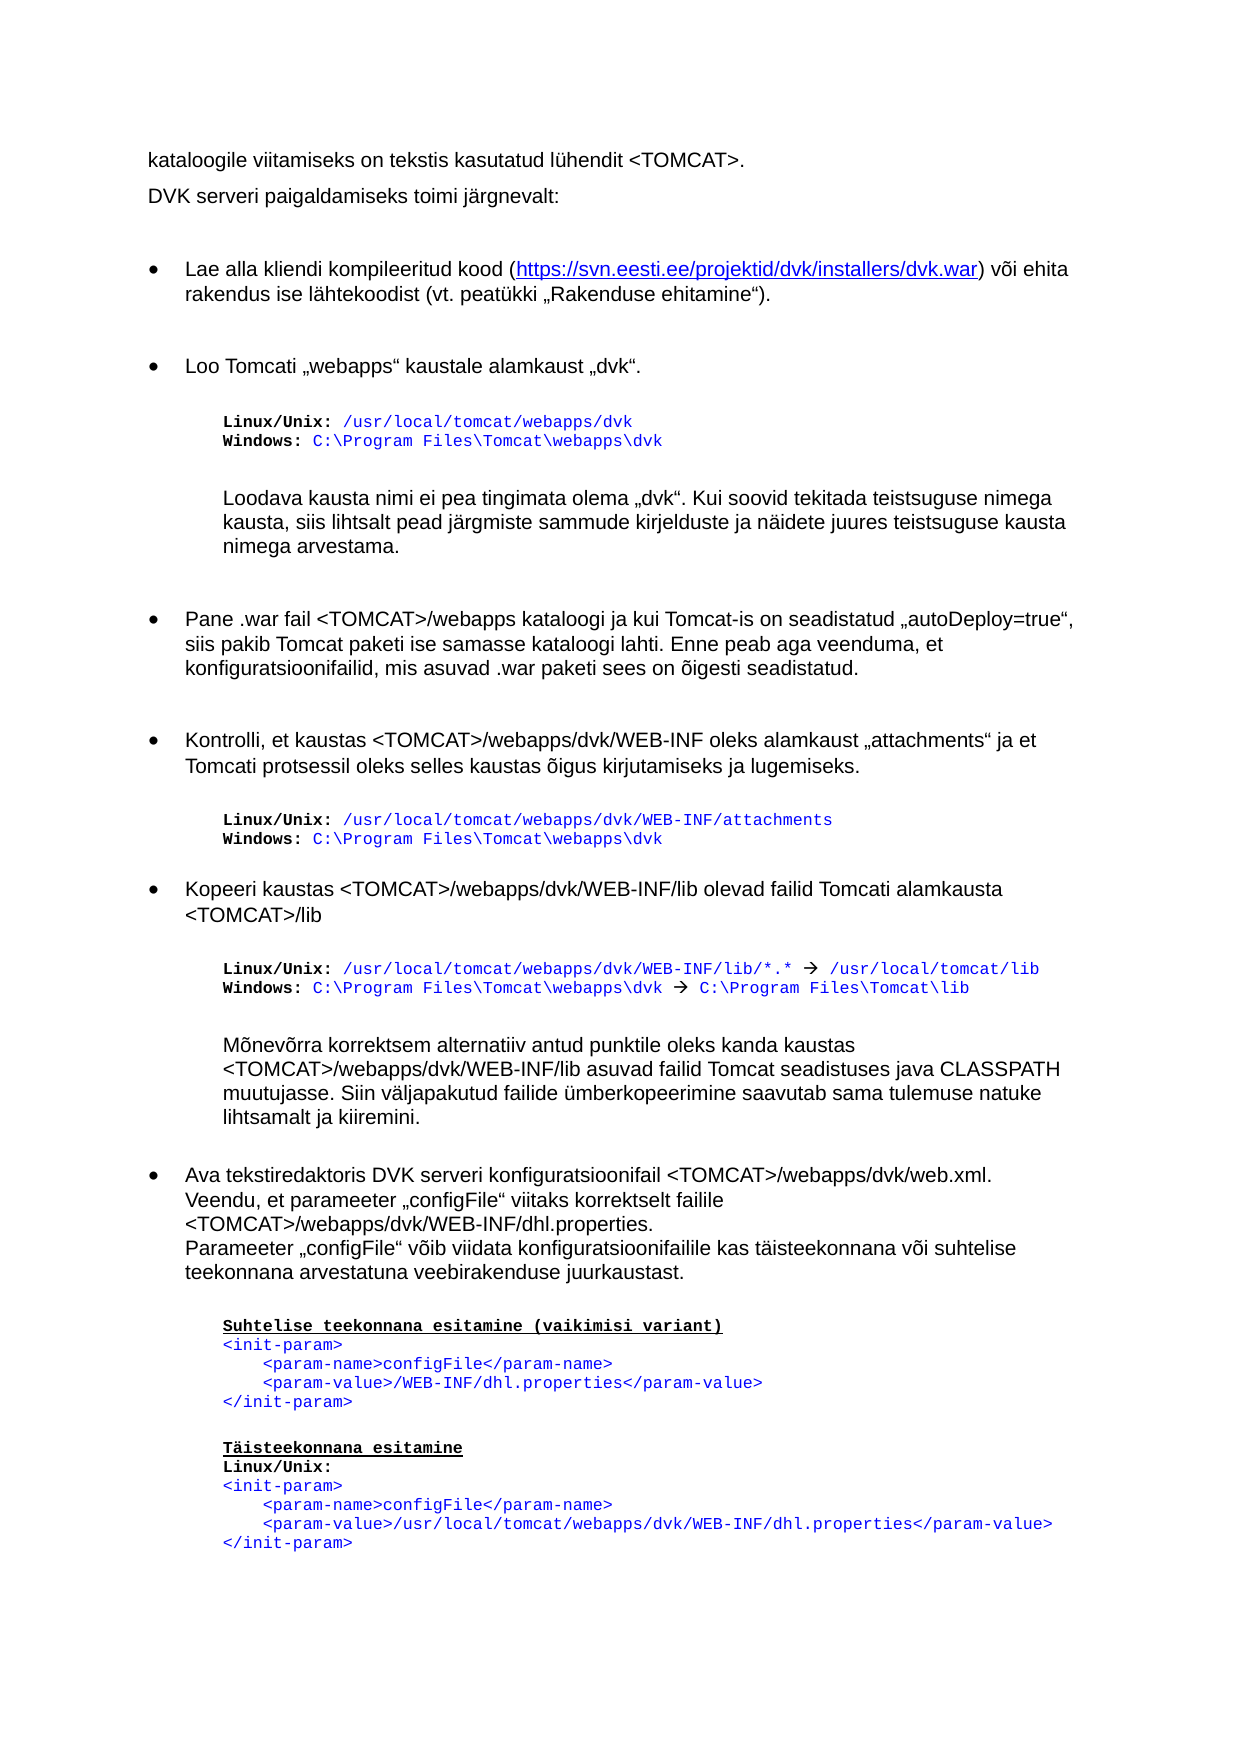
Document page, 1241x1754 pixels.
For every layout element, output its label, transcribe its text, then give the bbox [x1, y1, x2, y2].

text Linux/Unix: /usr/local/tomcat/webapps/dvk/WEB-INF/lib/*.*  /usr/local/tomcat/lib [223, 961, 1093, 979]
text kataloogile viitamiseks on tekstis kasutatud lühendit <TOMCAT>. [148, 148, 1093, 172]
text Windows: C:\Program Files\Tomcat\webapps\dvk  C:\Program Files\Tomcat\lib [223, 979, 1093, 998]
text Mõnevõrra korrektsem alternatiiv antud punktile oleks kanda kaustas <TOMCAT>/webapps/dvk/WEB-INF/lib asuvad failid Tomcat seadistuses java CLASSPATH muutujasse. Siin väljapakutud failide ümberkopeerimine saavutab sama tulemuse natuke lihtsamalt ja kiiremini. [223, 1033, 1093, 1128]
list Loo Tomcati „webapps“ kaustale alamkaust „dvk“. [148, 352, 1093, 380]
text Täisteekonnana esitamine [223, 1440, 1093, 1459]
text <init-param> <param-name>configFile</param-name> <param-value>/WEB-INF/dhl.properties</param-value> </init-param> [223, 1337, 1093, 1412]
text Loodava kausta nimi ei pea tingimata olema „dvk“. Kui soovid tekitada teistsuguse nimega kausta, siis lihtsalt pead järgmiste sammude kirjelduste ja näidete juures teistsuguse kausta nimega arvestama. [223, 486, 1093, 558]
text Linux/Unix: /usr/local/tomcat/webapps/dvk [223, 414, 1093, 433]
text DVK serveri paigaldamiseks toimi järgnevalt: [148, 184, 1093, 208]
list Kopeeri kaustas <TOMCAT>/webapps/dvk/WEB-INF/lib olevad failid Tomcati alamkausta <TOMCAT>/lib [148, 874, 1093, 926]
text Windows: C:\Program Files\Tomcat\webapps\dvk [223, 433, 1093, 452]
text Linux/Unix: <init-param> <param-name>configFile</param-name> <param-value>/usr/local/tomcat/webapps/dvk/WEB-INF/dhl.properties</param-value> </init-param> [223, 1459, 1093, 1553]
text Windows: C:\Program Files\Tomcat\webapps\dvk [223, 831, 1093, 849]
list Kontrolli, et kaustas <TOMCAT>/webapps/dvk/WEB-INF oleks alamkaust „attachments“ ja et Tomcati protsessil oleks selles kaustas õigus kirjutamiseks ja lugemiseks. [148, 725, 1093, 777]
text Linux/Unix: /usr/local/tomcat/webapps/dvk/WEB-INF/attachments [223, 812, 1093, 831]
list Lae alla kliendi kompileeritud kood (https://svn.eesti.ee/projektid/dvk/installers/dvk.war) või ehita rakendus ise lähtekoodist (vt. peatükki „Rakenduse ehitamine“). [148, 254, 1093, 306]
list Pane .war fail <TOMCAT>/webapps kataloogi ja kui Tomcat-is on seadistatud „autoDeploy=true“, siis pakib Tomcat paketi ise samasse kataloogi lahti. Enne peab aga veenduma, et konfiguratsioonifailid, mis asuvad .war paketi sees on õigesti seadistatud. [148, 604, 1093, 679]
list Ava tekstiredaktoris DVK serveri konfiguratsioonifail <TOMCAT>/webapps/dvk/web.xml. Veendu, et parameeter „configFile“ viitaks korrektselt failile <TOMCAT>/webapps/dvk/WEB-INF/dhl.properties. Parameeter „configFile“ võib viidata konfiguratsioonifailile kas täisteekonnana või suhtelise teekonnana arvestatuna veebirakenduse juurkaustast. [148, 1160, 1093, 1283]
text Suhtelise teekonnana esitamine (vaikimisi variant) [223, 1318, 1093, 1337]
